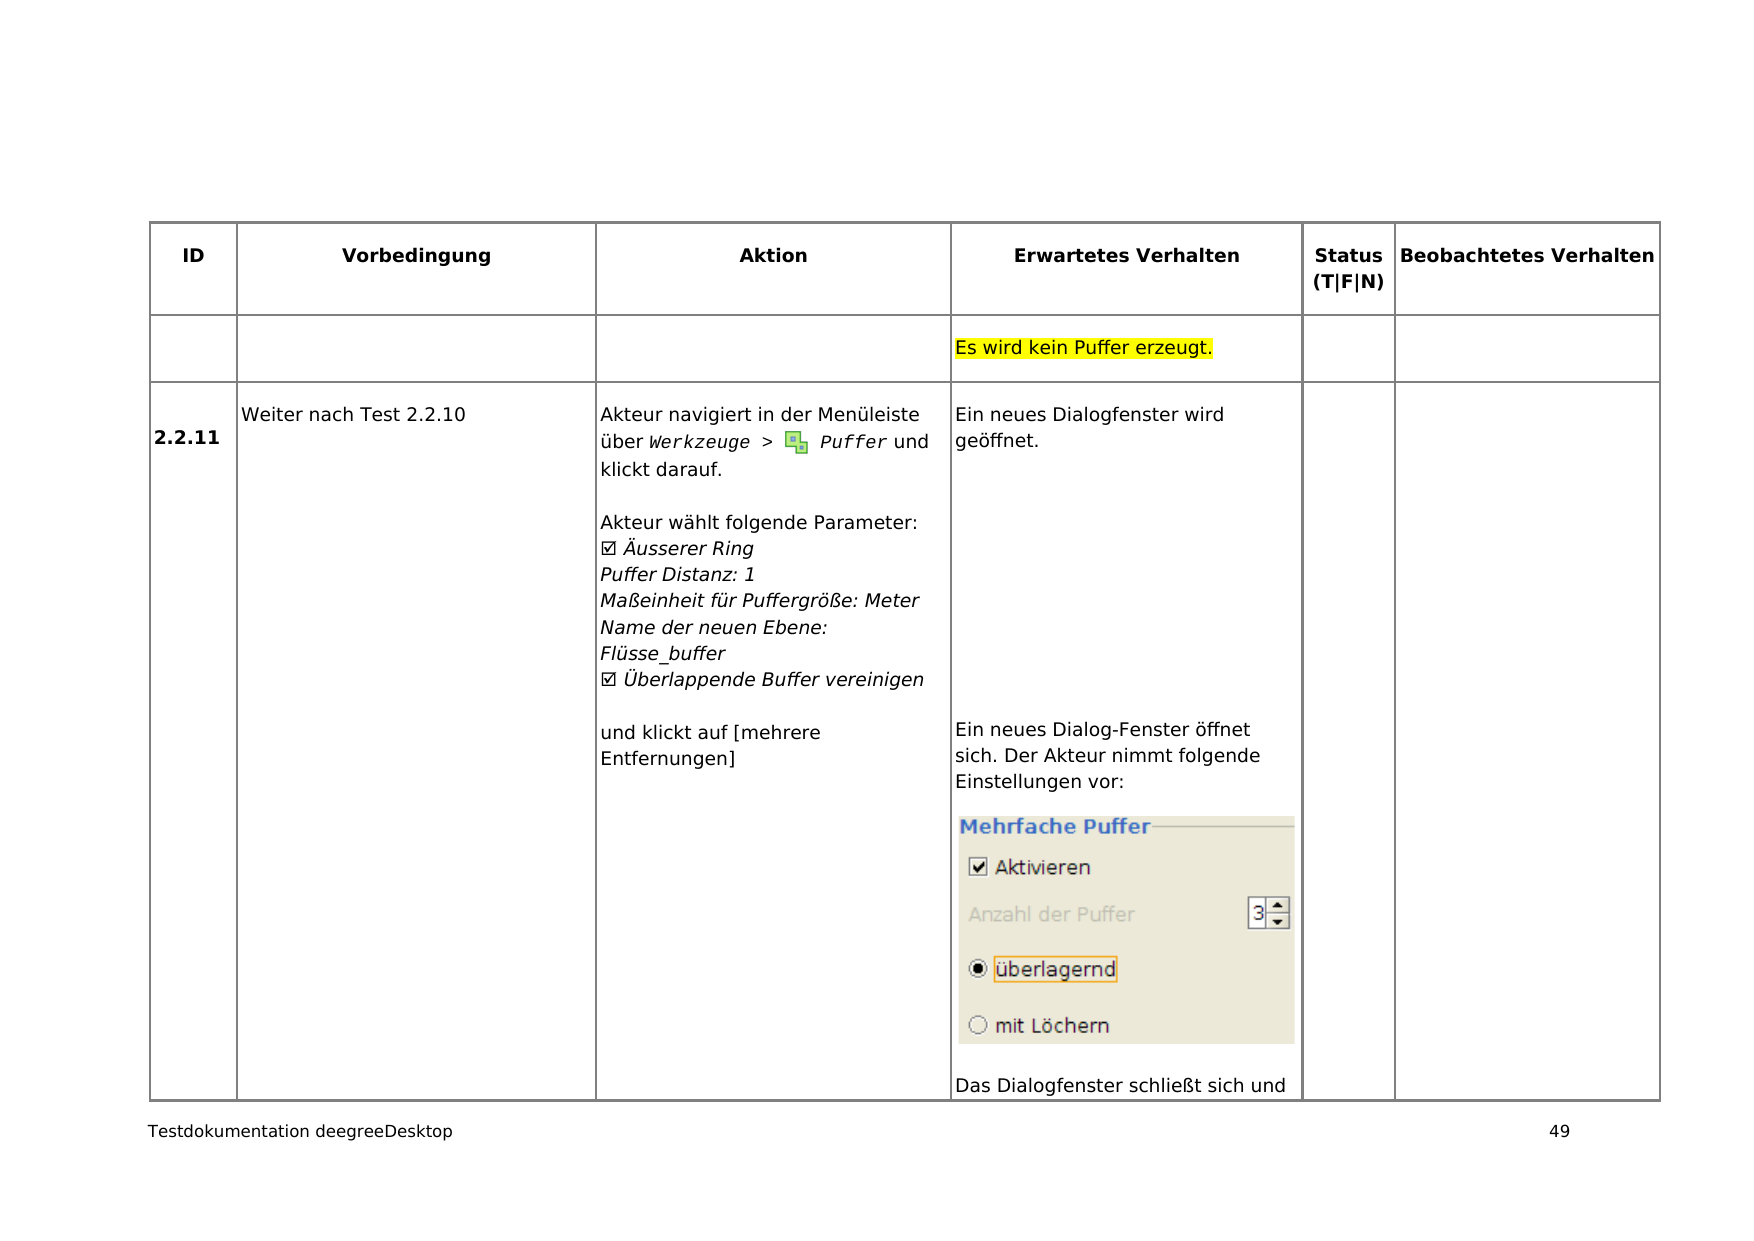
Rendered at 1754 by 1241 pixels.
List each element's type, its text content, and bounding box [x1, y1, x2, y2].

table_cell Es wird kein Puffer erzeugt. [952, 316, 1301, 381]
table_cell Ein neues Dialogfenster wird geöffnet. Ein neues Dialog-Fenster öffnet sich. Der Akteur nimmt folgende Einstellungen vor: Das Dialogfenster schließt sich und [952, 383, 1301, 1099]
table_header Status (T|F|N) [1304, 224, 1394, 314]
table_header Beobachtetes Verhalten [1396, 224, 1659, 314]
table_cell [597, 316, 950, 381]
picture [958, 816, 1295, 1044]
table_cell Akteur navigiert in der Menüleiste über Werkzeuge > Puffer und klickt darauf. Akteur wählt folgende Parameter:  Äusserer Ring Puffer Distanz: 1 Maßeinheit für Puffergröße: Meter Name der neuen Ebene: Flüsse_buffer  Überlappende Buffer vereinigen und klickt auf [mehrere Entfernungen] [597, 383, 950, 1099]
table_header Vorbedingung [238, 224, 595, 314]
table_header Aktion [597, 224, 950, 314]
picture [784, 430, 809, 455]
table_cell [151, 383, 236, 1099]
table_cell [1396, 316, 1659, 381]
table_cell Weiter nach Test 2.2.10 [238, 383, 595, 1099]
table_header ID [151, 224, 236, 314]
table_cell [238, 316, 595, 381]
table_cell [1304, 316, 1394, 381]
table_header Erwartetes Verhalten [952, 224, 1301, 314]
table_cell [151, 316, 236, 381]
table_cell [1304, 383, 1394, 1099]
table_cell [1396, 383, 1659, 1099]
